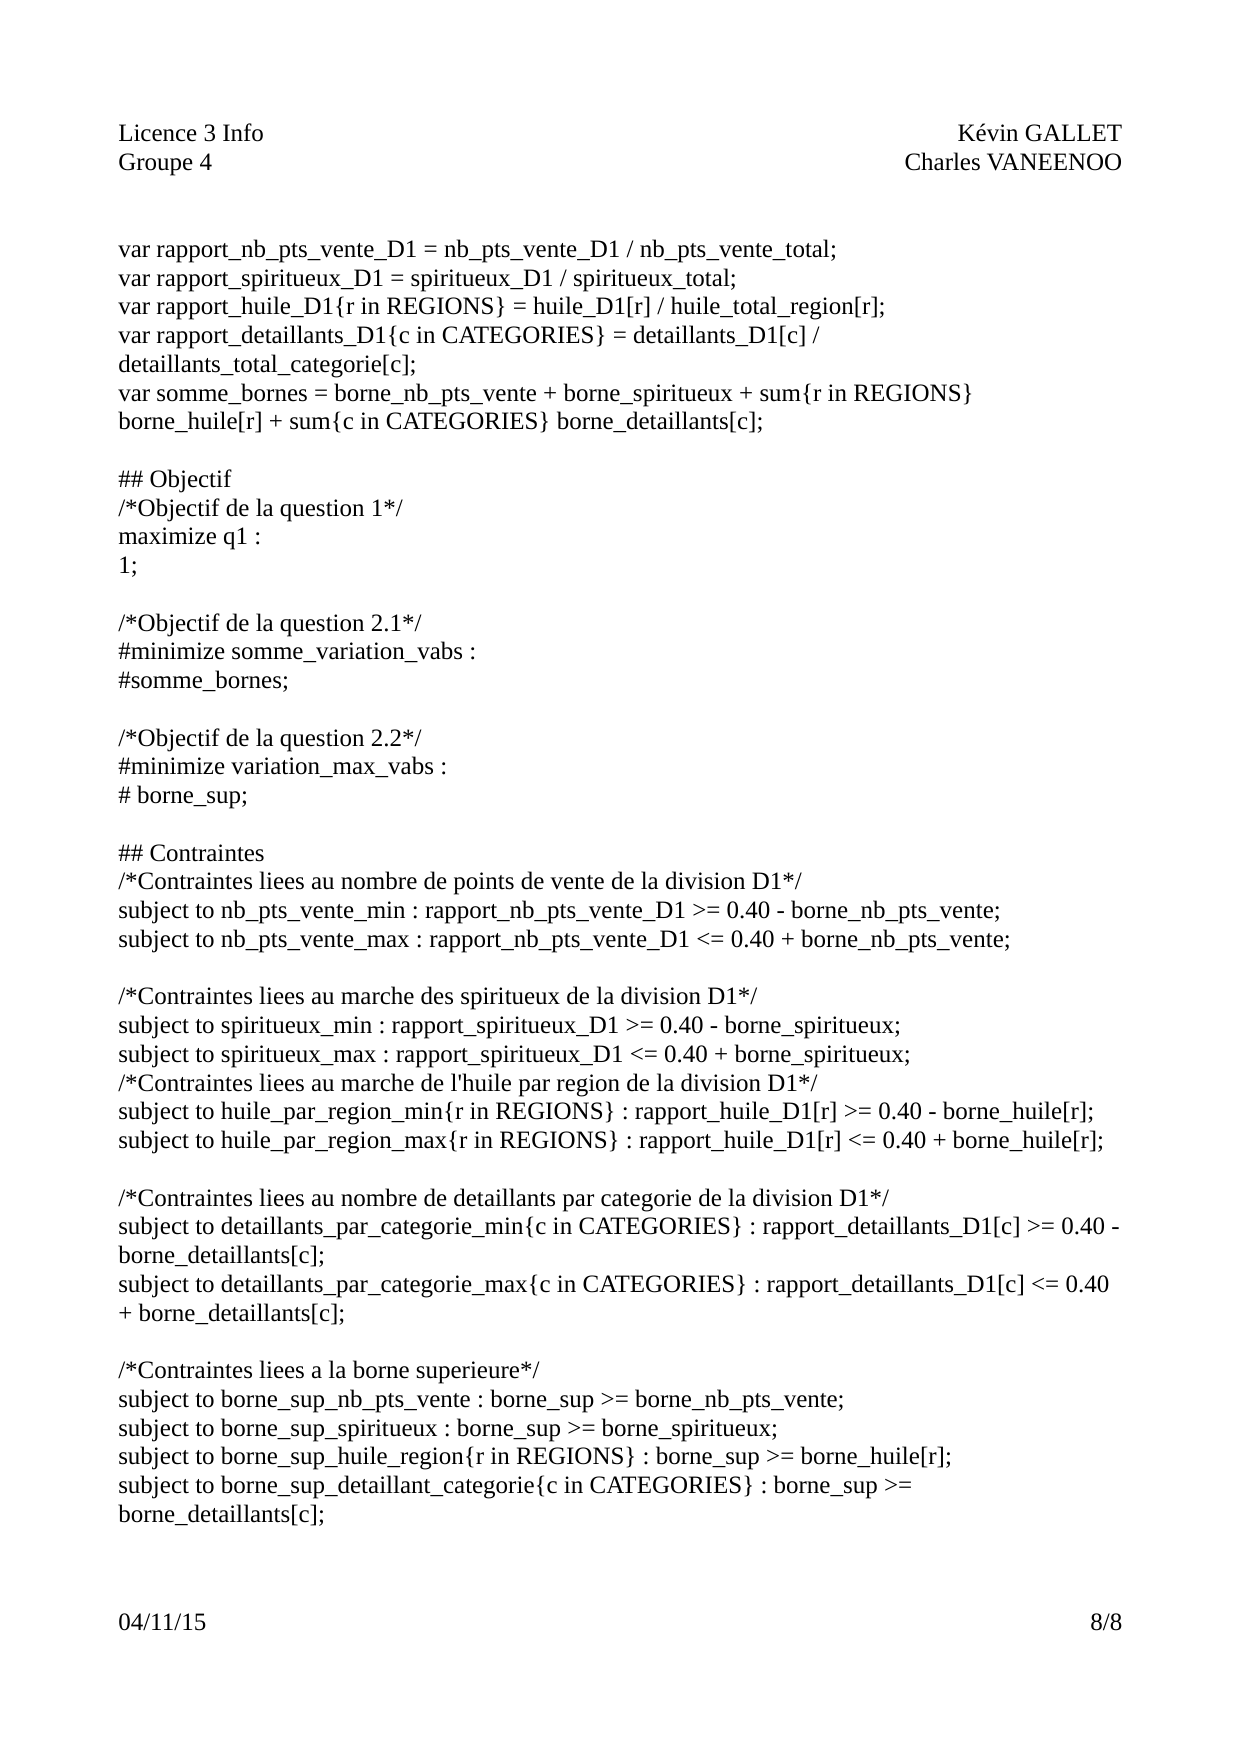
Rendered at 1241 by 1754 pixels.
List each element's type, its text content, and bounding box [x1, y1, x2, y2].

text /*Objectif de la question 1*/ [118, 493, 1122, 521]
text /*Objectif de la question 2.1*/ [118, 608, 1122, 636]
text subject to detaillants_par_categorie_max{c in CATEGORIES} : rapport_detaillants_D1[c] <= 0.40 + borne_detaillants[c]; [118, 1269, 1122, 1326]
text 1; [118, 550, 1122, 579]
text var rapport_huile_D1{r in REGIONS} = huile_D1[r] / huile_total_region[r]; [118, 291, 1122, 320]
text /*Contraintes liees au marche des spiritueux de la division D1*/ [118, 981, 1122, 1010]
text subject to spiritueux_min : rapport_spiritueux_D1 >= 0.40 - borne_spiritueux; [118, 1010, 1122, 1039]
text subject to borne_sup_spiritueux : borne_sup >= borne_spiritueux; [118, 1413, 1122, 1441]
text subject to borne_sup_detaillant_categorie{c in CATEGORIES} : borne_sup >= borne_detaillants[c]; [118, 1470, 1122, 1528]
text var rapport_spiritueux_D1 = spiritueux_D1 / spiritueux_total; [118, 263, 1122, 291]
text subject to spiritueux_max : rapport_spiritueux_D1 <= 0.40 + borne_spiritueux; [118, 1039, 1122, 1068]
text /*Contraintes liees au marche de l'huile par region de la division D1*/ [118, 1068, 1122, 1096]
text var rapport_detaillants_D1{c in CATEGORIES} = detaillants_D1[c] / detaillants_total_categorie[c]; [118, 320, 1122, 378]
text /*Contraintes liees au nombre de points de vente de la division D1*/ [118, 866, 1122, 895]
text var somme_bornes = borne_nb_pts_vente + borne_spiritueux + sum{r in REGIONS} borne_huile[r] + sum{c in CATEGORIES} borne_detaillants[c]; [118, 378, 1122, 435]
text subject to huile_par_region_min{r in REGIONS} : rapport_huile_D1[r] >= 0.40 - borne_huile[r]; [118, 1096, 1122, 1125]
text # borne_sup; [118, 780, 1122, 809]
text maximize q1 : [118, 521, 1122, 550]
text /*Contraintes liees a la borne superieure*/ [118, 1355, 1122, 1384]
text #somme_bornes; [118, 665, 1122, 694]
text ## Contraintes [118, 838, 1122, 866]
text #minimize variation_max_vabs : [118, 751, 1122, 780]
text /*Objectif de la question 2.2*/ [118, 723, 1122, 751]
text subject to detaillants_par_categorie_min{c in CATEGORIES} : rapport_detaillants_D1[c] >= 0.40 - borne_detaillants[c]; [118, 1211, 1122, 1269]
text subject to huile_par_region_max{r in REGIONS} : rapport_huile_D1[r] <= 0.40 + borne_huile[r]; [118, 1125, 1122, 1154]
text subject to borne_sup_nb_pts_vente : borne_sup >= borne_nb_pts_vente; [118, 1384, 1122, 1413]
text subject to nb_pts_vente_max : rapport_nb_pts_vente_D1 <= 0.40 + borne_nb_pts_vente; [118, 924, 1122, 953]
text subject to nb_pts_vente_min : rapport_nb_pts_vente_D1 >= 0.40 - borne_nb_pts_vente; [118, 895, 1122, 924]
text #minimize somme_variation_vabs : [118, 636, 1122, 665]
text /*Contraintes liees au nombre de detaillants par categorie de la division D1*/ [118, 1183, 1122, 1211]
text var rapport_nb_pts_vente_D1 = nb_pts_vente_D1 / nb_pts_vente_total; [118, 234, 1122, 263]
text ## Objectif [118, 464, 1122, 493]
text subject to borne_sup_huile_region{r in REGIONS} : borne_sup >= borne_huile[r]; [118, 1441, 1122, 1470]
